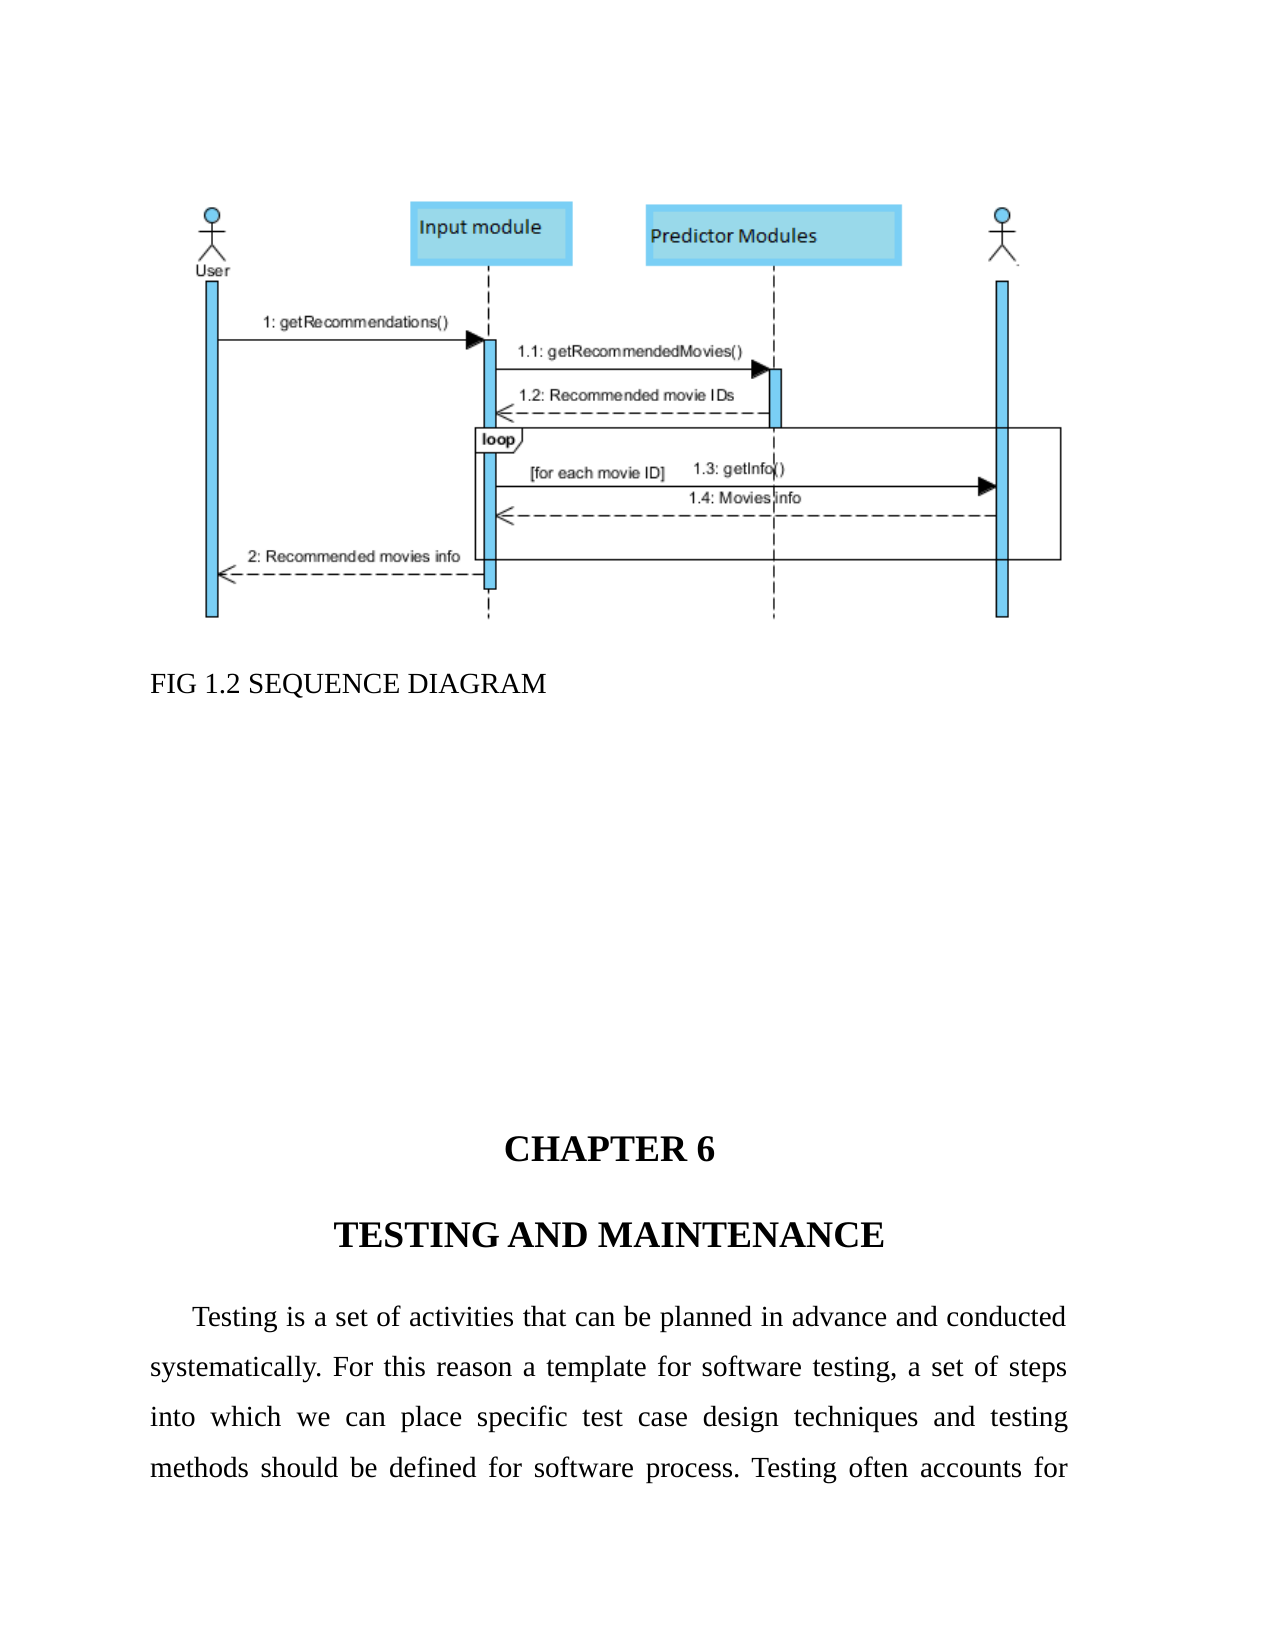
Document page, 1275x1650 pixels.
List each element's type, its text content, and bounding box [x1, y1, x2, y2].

list CHAPTER 6 [150, 1126, 1069, 1169]
list TESTING AND MAINTENANCE [150, 1212, 1069, 1256]
picture [153, 191, 1129, 653]
list FIG 1.2 SEQUENCE DIAGRAM [150, 666, 1069, 700]
list Testing is a set of activities that can be planned in advance and conducted systematically. For this reason a template for software testing, a set of steps into which we can place specific test case design techniques and testing methods should be defined for software process. Testing often accounts for [150, 1299, 1069, 1483]
